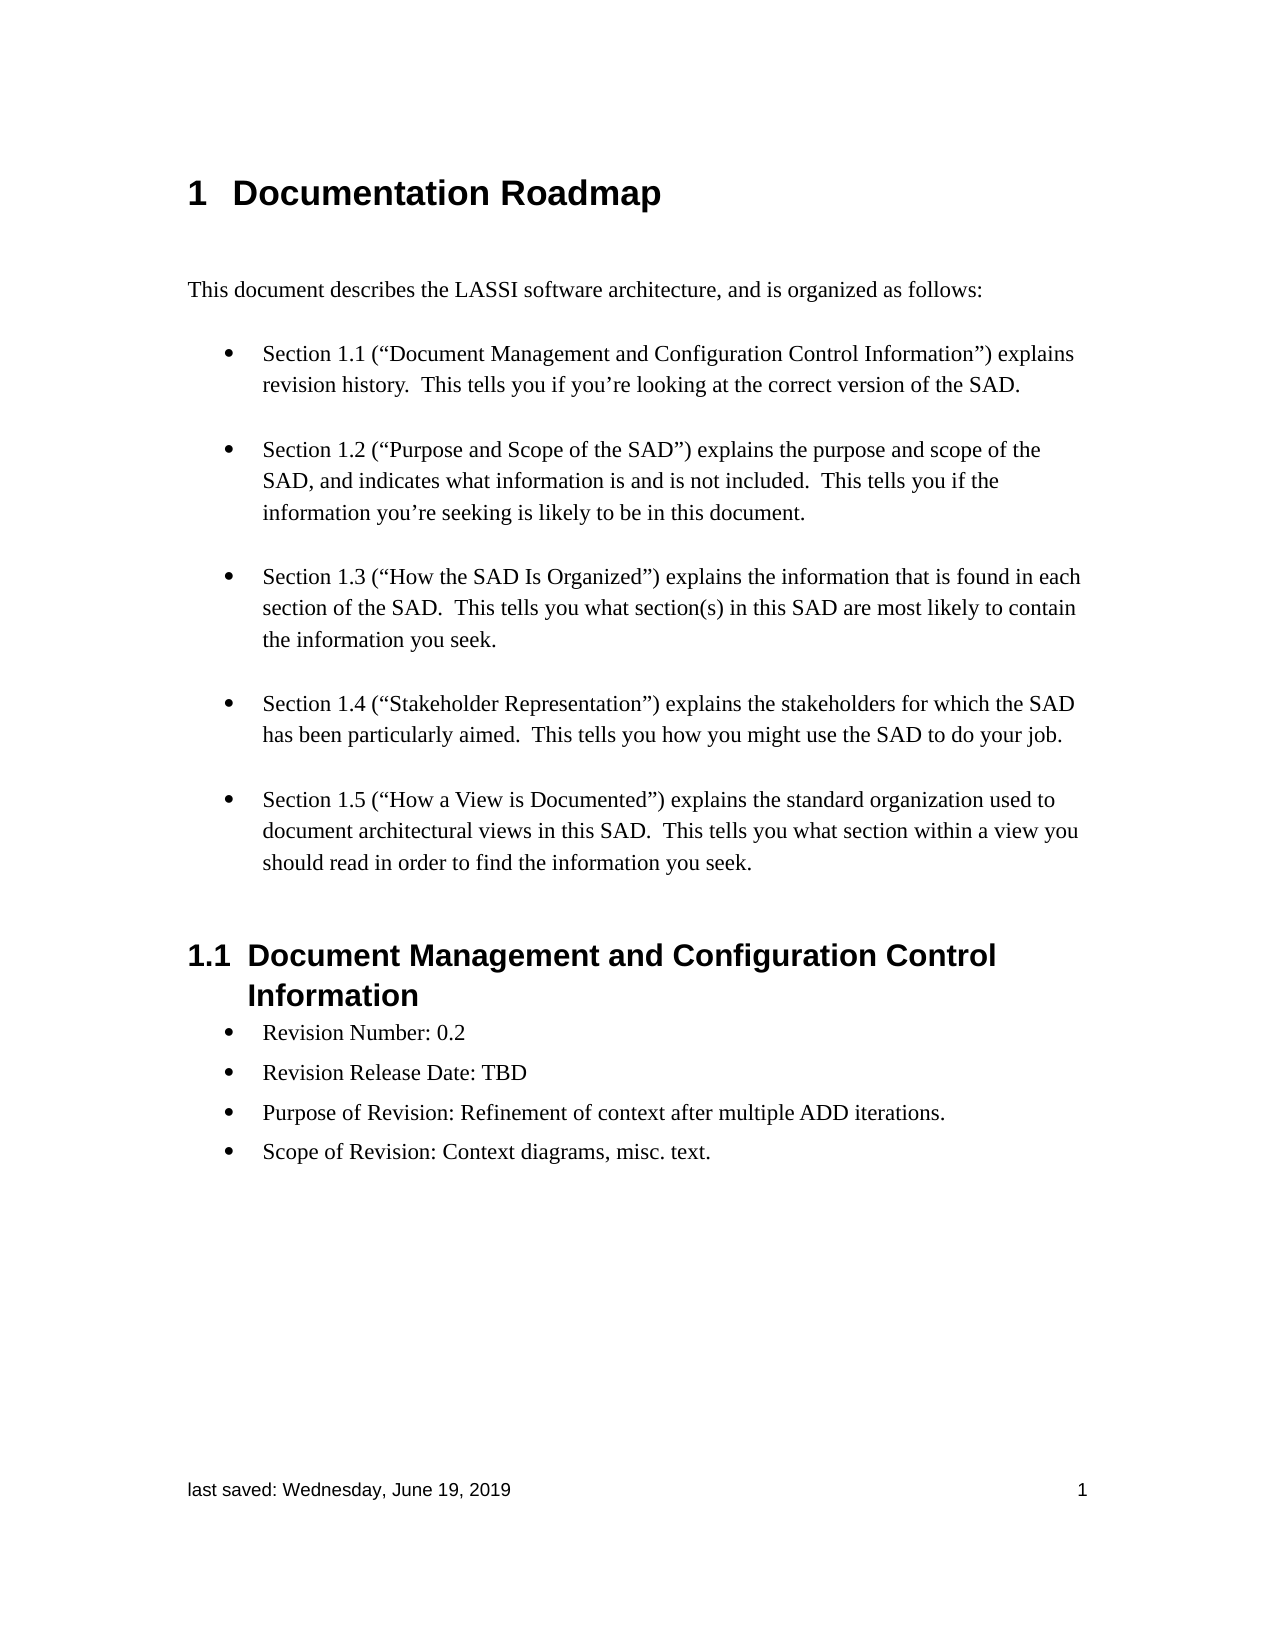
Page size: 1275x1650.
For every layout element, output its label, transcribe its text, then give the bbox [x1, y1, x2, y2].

subtitle Document Management and Configuration Control Information [187, 933, 1087, 1012]
list Section 1.5 (“How a View is Documented”) explains the standard organization used to document architectural views in this SAD. This tells you what section within a view you should read in order to find the information you seek. [225, 781, 1087, 875]
list Section 1.3 (“How the SAD Is Organized”) explains the information that is found in each section of the SAD. This tells you what section(s) in this SAD are most likely to contain the information you seek. [225, 558, 1087, 652]
list Section 1.1 (“Document Management and Configuration Control Information”) explains revision history. This tells you if you’re looking at the correct version of the SAD. [225, 335, 1087, 398]
list Section 1.4 (“Stakeholder Representation”) explains the stakeholders for which the SAD has been particularly aimed. This tells you how you might use the SAD to do your job. [225, 685, 1087, 748]
list Revision Number: 0.2 [225, 1019, 1087, 1046]
list Section 1.2 (“Purpose and Scope of the SAD”) explains the purpose and scope of the SAD, and indicates what information is and is not included. This tells you if the information you’re seeking is likely to be in this document. [225, 431, 1087, 525]
text This document describes the LASSI software architecture, and is organized as follows: [187, 271, 1087, 302]
list Purpose of Revision: Refinement of context after multiple ADD iterations. [225, 1098, 1087, 1125]
list Scope of Revision: Context diagrams, misc. text. [225, 1137, 1087, 1164]
list Revision Release Date: TBD [225, 1058, 1087, 1085]
subtitle Documentation Roadmap [187, 156, 1087, 212]
